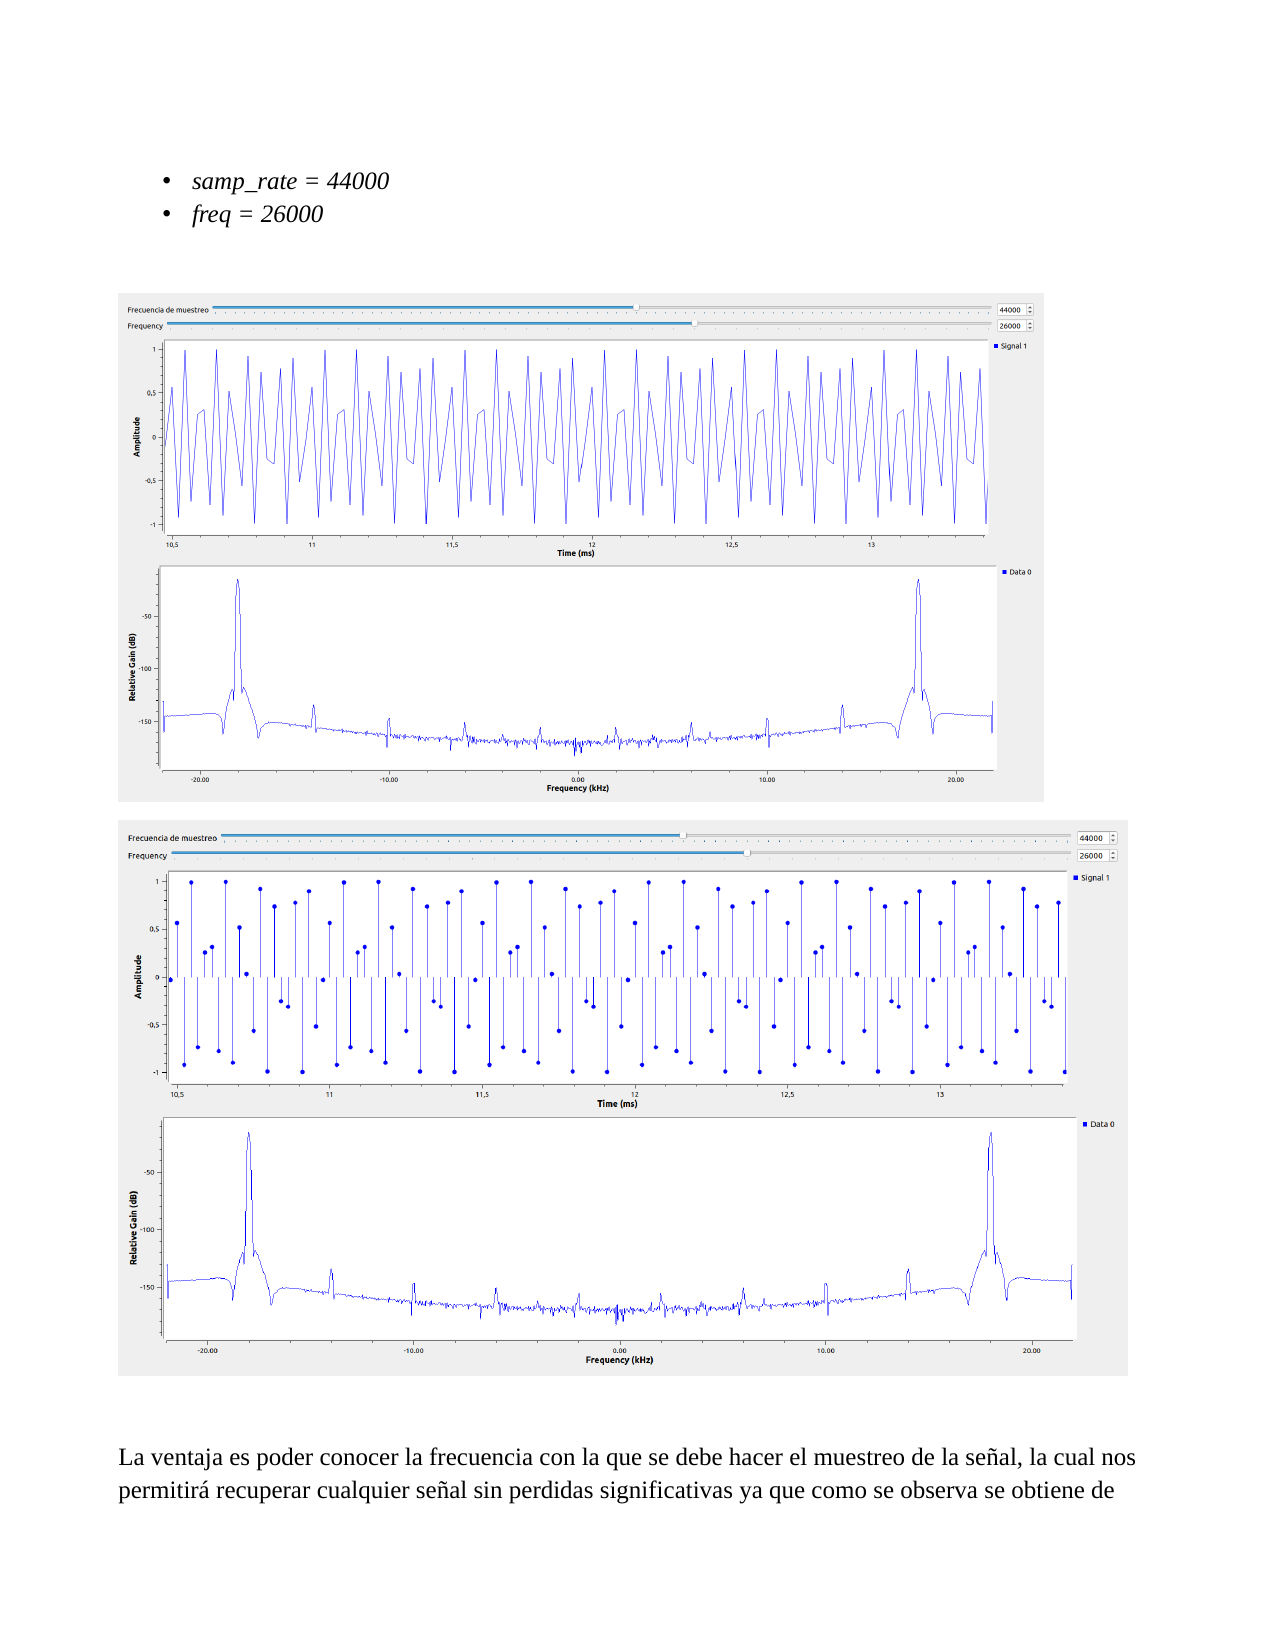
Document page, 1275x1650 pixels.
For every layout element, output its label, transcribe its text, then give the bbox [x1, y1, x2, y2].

list freq = 26000 [162, 199, 1157, 227]
list samp_rate = 44000 [162, 166, 1157, 194]
picture [118, 820, 1128, 1376]
text La ventaja es poder conocer la frecuencia con la que se debe hacer el muestreo de la señal, la cual nos permitirá recuperar cualquier señal sin perdidas significativas ya que como se observa se obtiene de [118, 1442, 1157, 1504]
picture [118, 293, 1044, 802]
